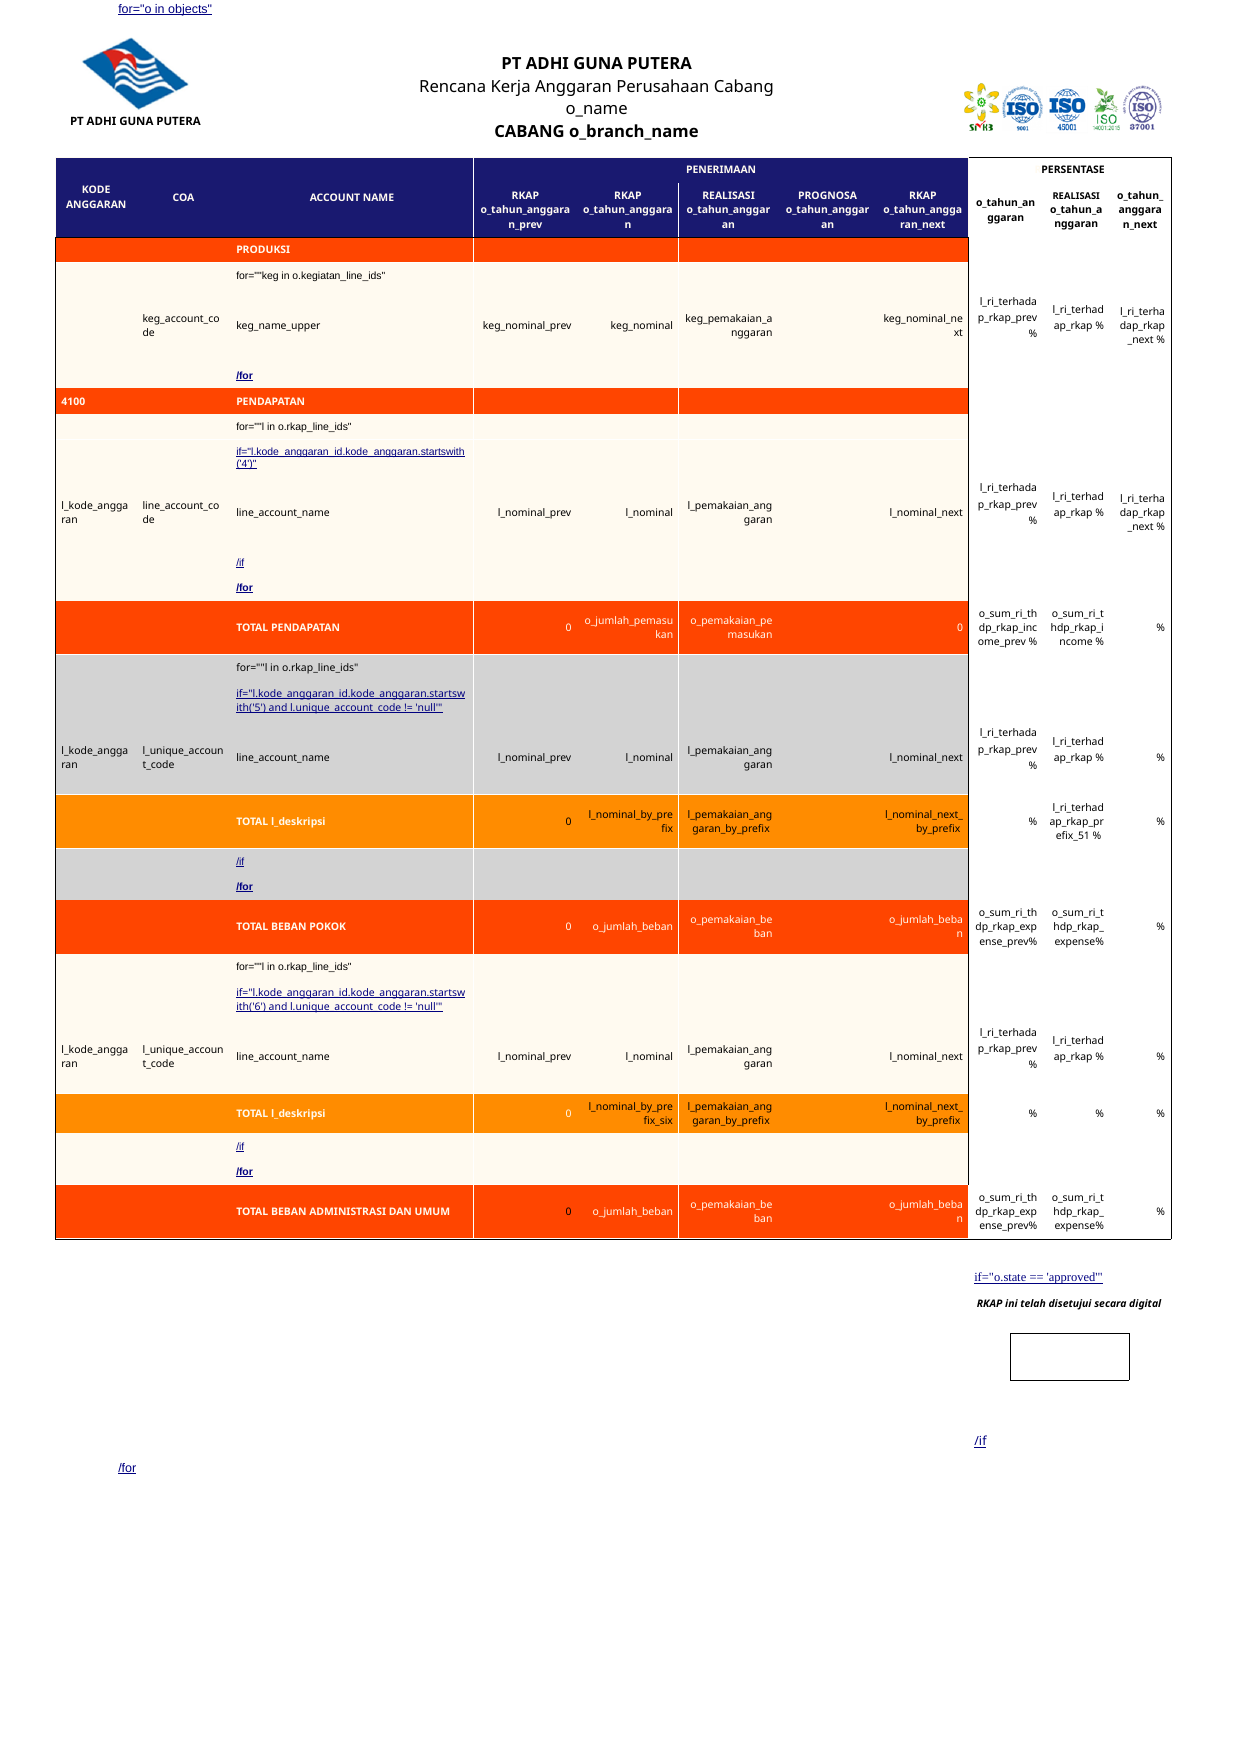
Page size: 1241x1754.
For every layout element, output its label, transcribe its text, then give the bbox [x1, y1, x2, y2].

table_cell /if [230, 849, 473, 874]
table_cell [474, 1426, 577, 1455]
table_cell [778, 549, 877, 575]
table_cell [136, 680, 230, 720]
table_cell TOTAL l_deskripsi [230, 795, 473, 848]
table_cell [1043, 979, 1109, 1019]
table_cell [577, 1290, 678, 1316]
table_cell [778, 363, 877, 388]
table_header COA [136, 158, 230, 237]
table_cell [778, 795, 877, 848]
table_cell [1043, 1159, 1109, 1184]
text /for [118, 1461, 1122, 1475]
table_cell [679, 1426, 778, 1455]
table_cell [230, 1264, 473, 1290]
table_cell l_nominal_by_prefix [577, 795, 678, 848]
table_cell TOTAL BEBAN POKOK [230, 900, 473, 954]
table_cell [136, 440, 230, 475]
table_cell l_kode_anggaran [56, 720, 136, 794]
table_cell TOTAL BEBAN ADMINISTRASI DAN UMUM [230, 1185, 473, 1238]
table_cell o_sum_ri_thdp_rkap_income % [1043, 601, 1109, 654]
table_cell [136, 1094, 230, 1133]
table_cell [577, 655, 678, 680]
table_header ACCOUNT NAME [230, 158, 473, 237]
table_cell [577, 1316, 678, 1426]
table_cell [969, 1240, 1043, 1264]
table_cell [577, 414, 678, 439]
table_cell [1109, 1159, 1171, 1184]
table_cell [877, 874, 968, 900]
table_cell [969, 549, 1043, 575]
table_cell l_nominal_by_prefix_six [577, 1094, 678, 1133]
table_cell [877, 414, 968, 439]
table_cell [778, 874, 877, 900]
table_cell [56, 1133, 136, 1159]
table_cell keg_account_code [136, 288, 230, 363]
table_cell [778, 1185, 877, 1238]
table_cell l_pemakaian_anggaran_by_prefix [679, 795, 778, 848]
table_cell [474, 1159, 577, 1184]
table_cell [778, 1316, 877, 1426]
table_cell [474, 238, 577, 262]
table_cell [778, 1019, 877, 1093]
table_cell [969, 1316, 1171, 1426]
table_cell [1109, 1240, 1171, 1264]
table_cell l_nominal_prev [474, 720, 577, 794]
table_cell [969, 414, 1043, 439]
table_cell if="l.kode_anggaran_id.kode_anggaran.startswith('5') and l.unique_account_code != 'null'" [230, 680, 473, 720]
table_cell [679, 1316, 778, 1426]
table_cell [56, 549, 136, 575]
table_cell [877, 1426, 968, 1455]
table_cell l_ri_terhadap_rkap_prefix_51 % [1043, 795, 1109, 848]
table_cell [679, 979, 778, 1019]
table_cell [679, 263, 778, 288]
table_cell [877, 954, 968, 979]
table_cell o_sum_ri_thdp_rkap_expense% [1043, 900, 1109, 954]
table_cell [474, 575, 577, 601]
table_cell [230, 1316, 473, 1426]
table_cell l_pemakaian_anggaran [679, 475, 778, 549]
table_cell [577, 954, 678, 979]
table_cell [1043, 263, 1109, 288]
table_cell l_unique_account_code [136, 720, 230, 794]
table_cell [778, 954, 877, 979]
table_cell o_sum_ri_thdp_rkap_expense% [1043, 1185, 1109, 1238]
table_cell [136, 900, 230, 954]
table_cell [1109, 849, 1171, 874]
table_cell [679, 954, 778, 979]
table_cell [56, 601, 136, 654]
table_cell [1109, 954, 1171, 979]
table_cell [474, 655, 577, 680]
table_cell TOTAL l_deskripsi [230, 1094, 473, 1133]
table_cell /for [230, 874, 473, 900]
table_cell [55, 1264, 136, 1290]
table_cell o_pemakaian_pemasukan [679, 601, 778, 654]
table_cell [136, 1133, 230, 1159]
table_cell [577, 549, 678, 575]
table_cell [778, 414, 877, 439]
table_cell [1109, 680, 1171, 720]
table_header [953, 27, 1167, 148]
table_cell % [1043, 1094, 1109, 1133]
table_cell [778, 288, 877, 363]
table_cell [474, 549, 577, 575]
table_cell [1043, 1133, 1109, 1159]
table_cell [230, 1426, 473, 1455]
table_cell o_jumlah_pemasukan [577, 601, 678, 654]
table_cell [1043, 575, 1109, 601]
table_cell [969, 954, 1043, 979]
table_cell [877, 440, 968, 475]
table_cell [1043, 849, 1109, 874]
table_cell l_ri_terhadap_rkap_next % [1109, 288, 1171, 363]
table_cell [877, 549, 968, 575]
table_header [50, 22, 224, 157]
table_cell [1109, 1133, 1171, 1159]
table_cell [778, 1240, 877, 1264]
table_cell [230, 1240, 473, 1264]
table_cell [577, 680, 678, 720]
table_cell [474, 363, 577, 388]
table_cell line_account_name [230, 1019, 473, 1093]
table_cell [56, 900, 136, 954]
table_cell [474, 849, 577, 874]
table_cell l_ri_terhadap_rkap_prev % [969, 720, 1043, 794]
table_cell [1043, 874, 1109, 900]
table_cell [577, 1264, 678, 1290]
table_cell 4100 [56, 388, 136, 414]
table_cell [577, 263, 678, 288]
table_cell [577, 979, 678, 1019]
table_cell l_nominal [577, 720, 678, 794]
table_cell if="l.kode_anggaran_id.kode_anggaran.startswith('6') and l.unique_account_code != 'null'" [230, 979, 473, 1019]
table_cell l_ri_terhadap_rkap_prev % [969, 288, 1043, 363]
table_cell [577, 575, 678, 601]
table_cell [577, 388, 678, 414]
table_cell [577, 440, 678, 475]
table_cell [969, 655, 1043, 680]
table_cell l_nominal_next [877, 1019, 968, 1093]
table_cell [55, 1240, 136, 1264]
table_cell l_ri_terhadap_rkap % [1043, 475, 1109, 549]
table_cell o_sum_ri_thdp_rkap_income_prev % [969, 601, 1043, 654]
table_cell [56, 440, 136, 475]
table_cell l_kode_anggaran [56, 1019, 136, 1093]
table_cell [1109, 549, 1171, 575]
table_cell o_jumlah_beban [877, 1185, 968, 1238]
table_cell [577, 1159, 678, 1184]
table_cell [778, 388, 877, 414]
table_cell 0 [474, 1185, 577, 1238]
table_cell [55, 1290, 136, 1316]
table_cell [56, 263, 136, 288]
table_cell % [1109, 1019, 1171, 1093]
table_cell [1043, 237, 1109, 262]
table_cell [1043, 414, 1109, 439]
table_cell [877, 849, 968, 874]
table_cell [679, 874, 778, 900]
table_cell [1043, 363, 1109, 388]
text for="o in objects" [118, 1, 1122, 16]
table_cell [877, 1240, 968, 1264]
table_cell 0 [877, 601, 968, 654]
table_cell [969, 979, 1043, 1019]
table_cell [877, 238, 968, 262]
table_cell [778, 1290, 877, 1316]
table_cell line_account_name [230, 720, 473, 794]
table_cell [1109, 655, 1171, 680]
table_header RPERSENTASE [969, 158, 1171, 183]
table_cell RKAP o_tahun_anggaran_prev [474, 183, 577, 237]
table_cell [1043, 388, 1109, 414]
table_cell [679, 655, 778, 680]
table_cell [55, 1316, 136, 1426]
table_cell [877, 1133, 968, 1159]
table_cell PROGNOSA o_tahun_anggaran [778, 183, 877, 237]
table_cell for=""l in o.rkap_line_ids" [230, 954, 473, 979]
table_cell [679, 1133, 778, 1159]
table_cell [679, 1264, 778, 1290]
table_cell 0 [474, 900, 577, 954]
table_cell [679, 440, 778, 475]
table_cell l_nominal_prev [474, 1019, 577, 1093]
table_cell RKAP ini telah disetujui secara digital [969, 1290, 1171, 1316]
table_cell [969, 849, 1043, 874]
table_cell 0 [474, 1094, 577, 1133]
table_header PT ADHI GUNA PUTERA [52, 27, 218, 151]
table_cell [577, 238, 678, 262]
table_cell PENDAPATAN [230, 388, 473, 414]
table_cell [1043, 954, 1109, 979]
table_cell [679, 575, 778, 601]
table_header PT ADHI GUNA PUTERA Rencana Kerja Anggaran Perusahaan Cabang o_name CABANG o_branch_name [240, 27, 953, 148]
table_cell o_jumlah_beban [577, 1185, 678, 1238]
table_cell l_nominal_prev [474, 475, 577, 549]
table_cell [1109, 414, 1171, 439]
table_cell [56, 849, 136, 874]
table_cell l_nominal_next_by_prefix [877, 1094, 968, 1133]
table_cell l_nominal [577, 1019, 678, 1093]
table_cell o_sum_ri_thdp_rkap_expense_prev% [969, 900, 1043, 954]
table_cell % [1109, 601, 1171, 654]
table_cell [877, 655, 968, 680]
table_cell [778, 1264, 877, 1290]
table_cell [778, 849, 877, 874]
table_cell [1109, 388, 1171, 414]
table_cell [136, 1426, 230, 1455]
table_cell /if [230, 1133, 473, 1159]
table_cell [55, 1426, 136, 1455]
table_cell [474, 1316, 577, 1426]
table_cell [56, 1185, 136, 1238]
table_cell [56, 363, 136, 388]
table_cell [136, 549, 230, 575]
table_cell [877, 1316, 968, 1426]
table_cell for=""keg in o.kegiatan_line_ids" [230, 263, 473, 288]
table_cell [56, 979, 136, 1019]
table_cell RKAP o_tahun_anggaran_next [877, 183, 968, 237]
table_cell [1043, 440, 1109, 475]
table_cell [136, 655, 230, 680]
table_cell % [1109, 720, 1171, 794]
table_cell 0 [474, 795, 577, 848]
table_cell keg_nominal_prev [474, 288, 577, 363]
table_cell l_pemakaian_anggaran_by_prefix [679, 1094, 778, 1133]
table_cell [136, 954, 230, 979]
table_cell [969, 680, 1043, 720]
table_cell keg_nominal [577, 288, 678, 363]
table_cell [136, 849, 230, 874]
table_cell line_account_code [136, 475, 230, 549]
table_cell [679, 414, 778, 439]
table_cell [136, 1316, 230, 1426]
table_cell /if [230, 549, 473, 575]
table_cell for=""l in o.rkap_line_ids" [230, 414, 473, 439]
table_cell o_tahun_anggaran_next [1109, 183, 1171, 237]
table_header KODE ANGGARAN [56, 158, 136, 237]
table_cell [474, 680, 577, 720]
table_cell [778, 440, 877, 475]
table_cell [969, 263, 1043, 288]
table_cell [136, 1240, 230, 1264]
table_cell [877, 388, 968, 414]
table_cell [778, 720, 877, 794]
table_cell [778, 475, 877, 549]
table_cell [474, 263, 577, 288]
table_header [224, 22, 1171, 157]
table_cell % [969, 1094, 1043, 1133]
table_cell [136, 1264, 230, 1290]
table_cell TOTAL PENDAPATAN [230, 601, 473, 654]
table_cell [679, 1159, 778, 1184]
table_cell l_ri_terhadap_rkap_prev % [969, 475, 1043, 549]
table_cell [969, 237, 1043, 262]
table_cell % [1109, 1094, 1171, 1133]
table_cell l_ri_terhadap_rkap % [1043, 288, 1109, 363]
table_cell [877, 363, 968, 388]
table_cell [56, 655, 136, 680]
table_cell [1109, 440, 1171, 475]
table_cell % [969, 795, 1043, 848]
table_cell if="o.state == 'approved'" [969, 1264, 1171, 1290]
table_cell [56, 874, 136, 900]
table_cell [56, 795, 136, 848]
table_cell /for [230, 363, 473, 388]
table_cell [474, 1240, 577, 1264]
table_cell % [1109, 1185, 1171, 1238]
table_cell [56, 1094, 136, 1133]
table_cell [969, 575, 1043, 601]
table_cell [474, 979, 577, 1019]
table_cell [136, 795, 230, 848]
table_cell [778, 263, 877, 288]
table_cell [56, 1159, 136, 1184]
table_cell [679, 849, 778, 874]
table_cell keg_nominal_next [877, 288, 968, 363]
table_cell [136, 238, 230, 262]
table_cell keg_name_upper [230, 288, 473, 363]
table_cell [679, 238, 778, 262]
table_cell [1109, 575, 1171, 601]
table_cell l_unique_account_code [136, 1019, 230, 1093]
table_cell [778, 1094, 877, 1133]
table_header [50, 16, 1175, 1461]
table_cell o_pemakaian_beban [679, 900, 778, 954]
table_cell o_pemakaian_beban [679, 1185, 778, 1238]
table_cell [56, 288, 136, 363]
table_cell [136, 1290, 230, 1316]
table_cell 0 [474, 601, 577, 654]
table_cell [969, 440, 1043, 475]
table_cell [577, 1240, 678, 1264]
table_cell [1043, 680, 1109, 720]
table_cell for=""l in o.rkap_line_ids" [230, 655, 473, 680]
table_cell [136, 414, 230, 439]
table_cell [679, 1290, 778, 1316]
table_cell [230, 1290, 473, 1316]
table_cell [778, 601, 877, 654]
table_cell /for [230, 575, 473, 601]
table_cell [474, 440, 577, 475]
table_cell [969, 874, 1043, 900]
table_cell [577, 1133, 678, 1159]
table_cell [474, 414, 577, 439]
table_cell [136, 363, 230, 388]
table_cell /if [969, 1426, 1171, 1455]
table_header PENERIMAAN [474, 158, 968, 183]
table_cell [778, 238, 877, 262]
table_cell [877, 263, 968, 288]
table_cell REALISASI o_tahun_anggaran [679, 183, 778, 237]
table_cell [679, 1240, 778, 1264]
table_cell [1043, 549, 1109, 575]
table_cell [778, 1159, 877, 1184]
table_cell o_jumlah_beban [577, 900, 678, 954]
table_cell [136, 874, 230, 900]
table_cell [969, 363, 1043, 388]
table_cell [136, 575, 230, 601]
table_cell [136, 601, 230, 654]
table_cell [474, 874, 577, 900]
table_cell [56, 954, 136, 979]
table_cell l_nominal_next [877, 720, 968, 794]
table_cell % [1109, 900, 1171, 954]
table_cell [577, 874, 678, 900]
table_cell [1043, 655, 1109, 680]
table_cell [136, 1185, 230, 1238]
table_cell [136, 263, 230, 288]
table_cell [679, 363, 778, 388]
table_cell [56, 680, 136, 720]
table_cell [1109, 237, 1171, 262]
table_cell [679, 388, 778, 414]
table_cell keg_pemakaian_anggaran [679, 288, 778, 363]
table_cell [136, 388, 230, 414]
table_cell [1109, 874, 1171, 900]
table_cell [56, 575, 136, 601]
table_cell PRODUKSI [230, 238, 473, 262]
table_cell [577, 1426, 678, 1455]
table_cell RKAP o_tahun_anggaran [577, 183, 678, 237]
table_cell [778, 575, 877, 601]
table_cell l_ri_terhadap_rkap % [1043, 720, 1109, 794]
table_cell l_nominal_next_by_prefix [877, 795, 968, 848]
table_cell [474, 1290, 577, 1316]
table_cell [877, 1264, 968, 1290]
table_cell [877, 575, 968, 601]
table_cell l_nominal_next [877, 475, 968, 549]
table_cell o_jumlah_beban [877, 900, 968, 954]
table_cell /for [230, 1159, 473, 1184]
table_cell l_ri_terhadap_rkap_prev % [969, 1019, 1043, 1093]
table_cell [877, 680, 968, 720]
table_cell if="l.kode_anggaran_id.kode_anggaran.startswith('4')" [230, 440, 473, 475]
table_cell % [1109, 795, 1171, 848]
table_cell [778, 655, 877, 680]
table_cell [877, 1290, 968, 1316]
table_cell [474, 1264, 577, 1290]
table_cell [1109, 979, 1171, 1019]
table_cell [577, 363, 678, 388]
table_cell line_account_name [230, 475, 473, 549]
table_cell [877, 979, 968, 1019]
picture [958, 82, 1164, 134]
table_cell [778, 900, 877, 954]
table_cell l_kode_anggaran [56, 475, 136, 549]
table_cell [474, 1133, 577, 1159]
table_cell [56, 414, 136, 439]
table_cell [778, 1133, 877, 1159]
table_cell [969, 388, 1043, 414]
table_cell l_pemakaian_anggaran [679, 1019, 778, 1093]
table_cell [136, 979, 230, 1019]
table_cell [679, 549, 778, 575]
table_cell [474, 954, 577, 979]
table_cell [969, 1159, 1043, 1184]
table_cell [778, 1426, 877, 1455]
table_cell [136, 1159, 230, 1184]
table_cell l_pemakaian_anggaran [679, 720, 778, 794]
table_cell [778, 979, 877, 1019]
table_cell [577, 849, 678, 874]
table_cell l_ri_terhadap_rkap % [1043, 1019, 1109, 1093]
table_cell o_sum_ri_thdp_rkap_expense_prev% [969, 1185, 1043, 1238]
table_cell [778, 680, 877, 720]
table_cell [969, 1133, 1043, 1159]
table_cell [1109, 363, 1171, 388]
table_cell [474, 388, 577, 414]
table_cell [679, 680, 778, 720]
table_cell REALISASI o_tahun_anggaran [1043, 183, 1109, 237]
picture [76, 37, 194, 111]
table_cell [56, 238, 136, 262]
table_cell l_nominal [577, 475, 678, 549]
table_cell [877, 1159, 968, 1184]
table_cell l_ri_terhadap_rkap_next % [1109, 475, 1171, 549]
table_cell [1109, 263, 1171, 288]
table_cell o_tahun_anggaran [969, 183, 1043, 237]
table_cell [1043, 1240, 1109, 1264]
